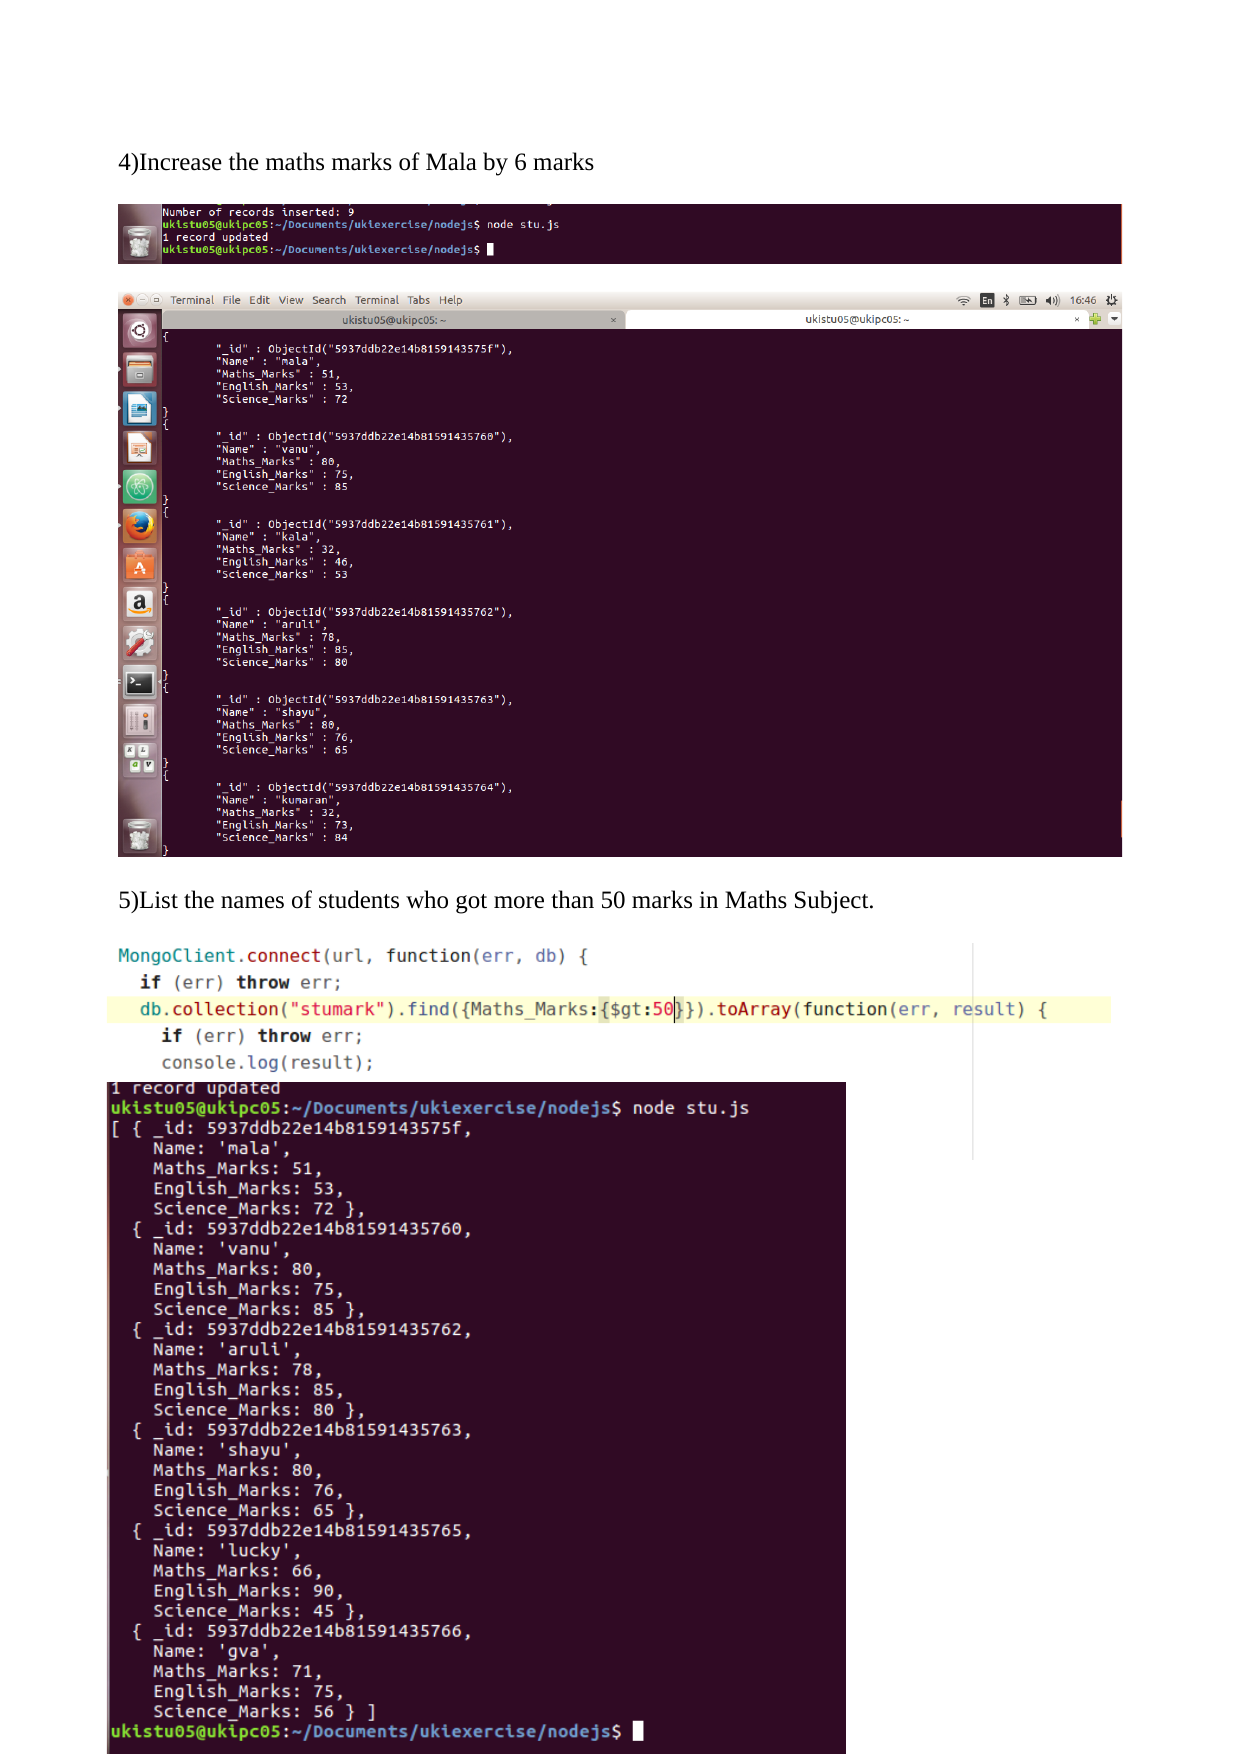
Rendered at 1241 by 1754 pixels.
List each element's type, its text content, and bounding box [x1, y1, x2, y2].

text 4)Increase the maths marks of Mala by 6 marks [118, 147, 1122, 176]
text 5)List the names of students who got more than 50 marks in Maths Subject. [118, 885, 1122, 914]
picture [106, 943, 1111, 1754]
picture [118, 291, 1123, 857]
